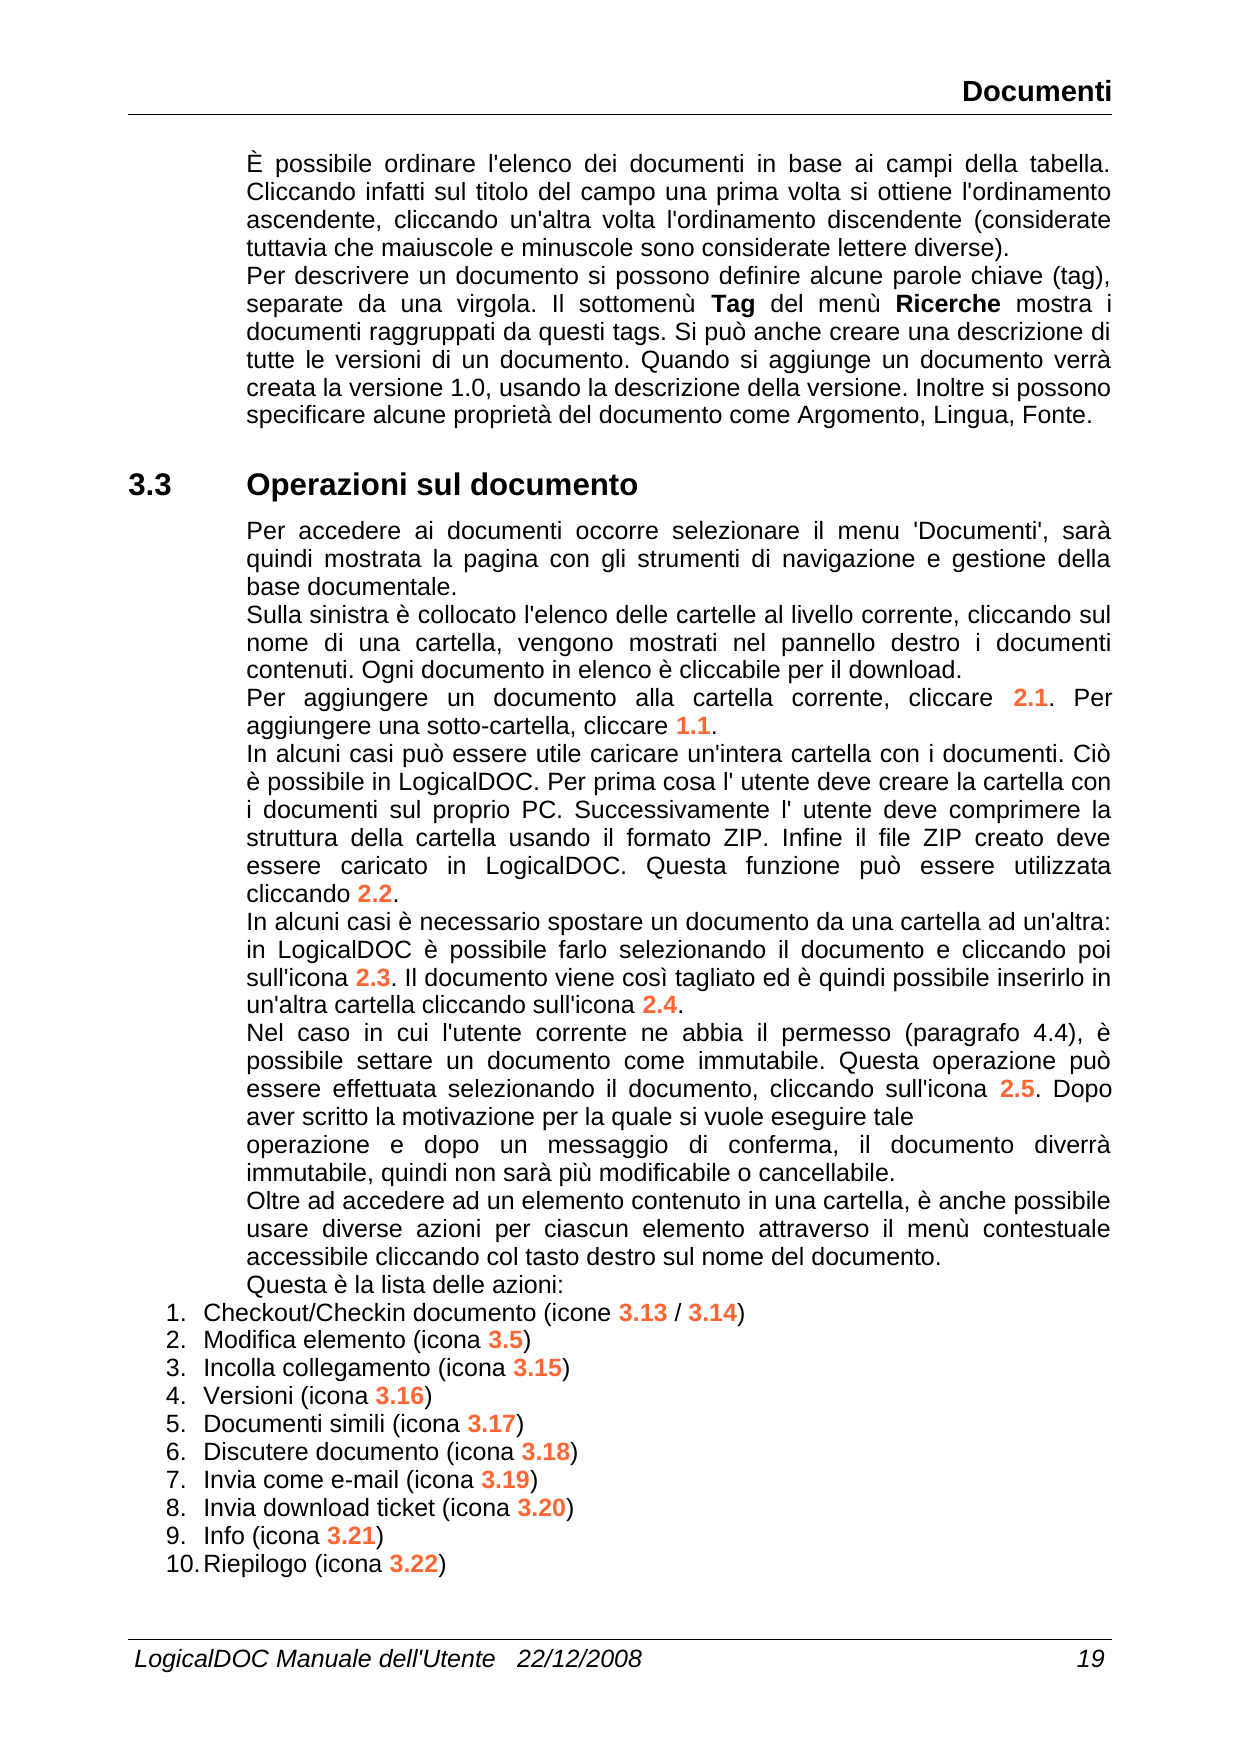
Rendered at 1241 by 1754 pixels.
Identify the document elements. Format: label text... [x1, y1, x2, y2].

list Discutere documento (icona 3.18) [166, 1438, 1112, 1466]
text Per descrivere un documento si possono definire alcune parole chiave (tag), separate da una virgola. Il sottomenù Tag del menù Ricerche mostra i documenti raggruppati da questi tags. Si può anche creare una descrizione di tutte le versioni di un documento. Quando si aggiunge un documento verrà creata la versione 1.0, usando la descrizione della versione. Inoltre si possono specificare alcune proprietà del documento come Argomento, Lingua, Fonte. [246, 262, 1112, 429]
list Versioni (icona 3.16) [166, 1382, 1112, 1410]
text In alcuni casi può essere utile caricare un'intera cartella con i documenti. Ciò è possibile in LogicalDOC. Per prima cosa l' utente deve creare la cartella con i documenti sul proprio PC. Successivamente l' utente deve comprimere la struttura della cartella usando il formato ZIP. Infine il file ZIP creato deve essere caricato in LogicalDOC. Questa funzione può essere utilizzata cliccando 2.2. [246, 740, 1112, 907]
list Invia download ticket (icona 3.20) [166, 1494, 1112, 1522]
list Invia come e-mail (icona 3.19) [166, 1466, 1112, 1494]
text Nel caso in cui l'utente corrente ne abbia il permesso (paragrafo 4.4), è possibile settare un documento come immutabile. Questa operazione può essere effettuata selezionando il documento, cliccando sull'icona 2.5. Dopo aver scritto la motivazione per la quale si vuole eseguire tale [246, 1019, 1112, 1131]
list Documenti simili (icona 3.17) [166, 1410, 1112, 1438]
list Checkout/Checkin documento (icone 3.13 / 3.14) [166, 1298, 1112, 1326]
text Oltre ad accedere ad un elemento contenuto in una cartella, è anche possibile usare diverse azioni per ciascun elemento attraverso il menù contestuale accessibile cliccando col tasto destro sul nome del documento. [246, 1187, 1112, 1270]
text operazione e dopo un messaggio di conferma, il documento diverrà immutabile, quindi non sarà più modificabile o cancellabile. [246, 1131, 1112, 1187]
list Modifica elemento (icona 3.5) [166, 1326, 1112, 1354]
text In alcuni casi è necessario spostare un documento da una cartella ad un'altra: in LogicalDOC è possibile farlo selezionando il documento e cliccando poi sull'icona 2.3. Il documento viene così tagliato ed è quindi possibile inserirlo in un'altra cartella cliccando sull'icona 2.4. [246, 907, 1112, 1019]
text È possibile ordinare l'elenco dei documenti in base ai campi della tabella. Cliccando infatti sul titolo del campo una prima volta si ottiene l'ordinamento ascendente, cliccando un'altra volta l'ordinamento discendente (considerate tuttavia che maiuscole e minuscole sono considerate lettere diverse). [246, 150, 1112, 262]
text Per accedere ai documenti occorre selezionare il menu 'Documenti', sarà quindi mostrata la pagina con gli strumenti di navigazione e gestione della base documentale. [246, 517, 1112, 600]
text Sulla sinistra è collocato l'elenco delle cartelle al livello corrente, cliccando sul nome di una cartella, vengono mostrati nel pannello destro i documenti contenuti. Ogni documento in elenco è cliccabile per il download. [246, 600, 1112, 684]
text Per aggiungere un documento alla cartella corrente, cliccare 2.1. Per aggiungere una sotto-cartella, cliccare 1.1. [246, 684, 1112, 740]
subtitle Operazioni sul documento [128, 467, 1112, 502]
list Info (icona 3.21) [166, 1522, 1112, 1549]
list Incolla collegamento (icona 3.15) [166, 1354, 1112, 1382]
list Riepilogo (icona 3.22) [166, 1549, 1112, 1577]
text Questa è la lista delle azioni: [246, 1270, 1112, 1298]
